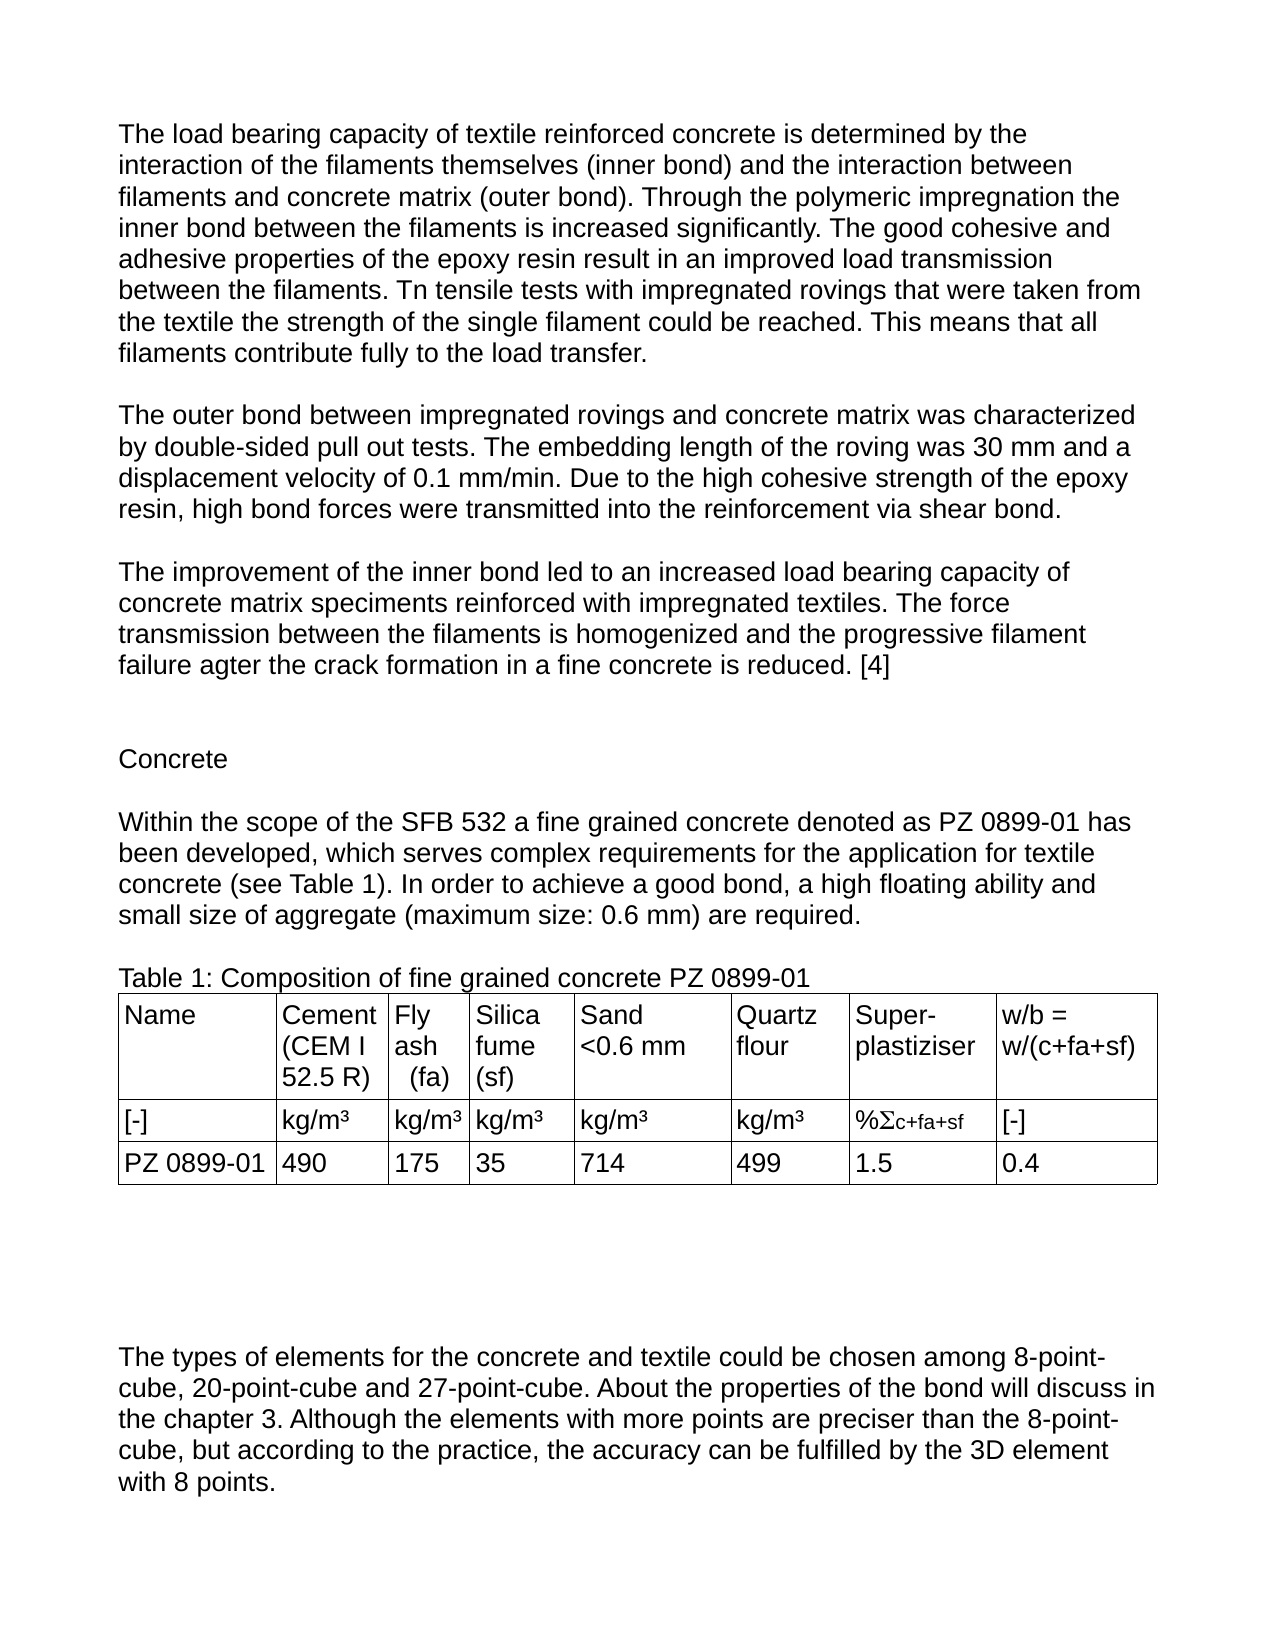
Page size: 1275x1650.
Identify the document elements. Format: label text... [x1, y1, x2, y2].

table_header Super- plastiziser [850, 994, 996, 1098]
table_cell PZ 0899-01 [119, 1142, 276, 1184]
table_header Sand <0.6 mm [575, 994, 731, 1098]
table_cell kg/m³ [575, 1100, 731, 1141]
table_header Fly ash (fa) [389, 994, 469, 1098]
table_cell kg/m³ [389, 1100, 469, 1141]
table_cell kg/m³ [732, 1100, 849, 1141]
table_cell 714 [575, 1142, 731, 1184]
table_cell [-] [119, 1100, 276, 1141]
table_cell 1.5 [850, 1142, 996, 1184]
table_header Name [119, 994, 276, 1098]
text Table 1: Composition of fine grained concrete PZ 0899-01 [118, 962, 1157, 993]
table_cell 0.4 [997, 1142, 1157, 1184]
table_header w/b = w/(c+fa+sf) [997, 994, 1157, 1098]
table_header Silica fume (sf) [470, 994, 574, 1098]
text Within the scope of the SFB 532 a fine grained concrete denoted as PZ 0899-01 has been developed, which serves complex requirements for the application for textile concrete (see Table 1). In order to achieve a good bond, a high floating ability and small size of aggregate (maximum size: 0.6 mm) are required. [118, 806, 1157, 931]
text The outer bond between impregnated rovings and concrete matrix was characterized by double-sided pull out tests. The embedding length of the roving was 30 mm and a displacement velocity of 0.1 mm/min. Due to the high cohesive strength of the epoxy resin, high bond forces were transmitted into the reinforcement via shear bond. [118, 399, 1157, 524]
table_header Quartz flour [732, 994, 849, 1098]
table_cell 175 [389, 1142, 469, 1184]
text The types of elements for the concrete and textile could be chosen among 8-point-cube, 20-point-cube and 27-point-cube. About the properties of the bond will discuss in the chapter 3. Although the elements with more points are preciser than the 8-point-cube, but according to the practice, the accuracy can be fulfilled by the 3D element with 8 points. [118, 1341, 1157, 1497]
table_header Cement (CEM I 52.5 R) [277, 994, 388, 1098]
table_cell [-] [997, 1100, 1157, 1141]
table_cell 499 [732, 1142, 849, 1184]
text The improvement of the inner bond led to an increased load bearing capacity of concrete matrix speciments reinforced with impregnated textiles. The force transmission between the filaments is homogenized and the progressive filament failure agter the crack formation in a fine concrete is reduced. [4] [118, 556, 1157, 681]
text Concrete [118, 743, 1157, 774]
table_cell kg/m³ [470, 1100, 574, 1141]
table_cell 35 [470, 1142, 574, 1184]
text The load bearing capacity of textile reinforced concrete is determined by the interaction of the filaments themselves (inner bond) and the interaction between filaments and concrete matrix (outer bond). Through the polymeric impregnation the inner bond between the filaments is increased significantly. The good cohesive and adhesive properties of the epoxy resin result in an improved load transmission between the filaments. Tn tensile tests with impregnated rovings that were taken from the textile the strength of the single filament could be reached. This means that all filaments contribute fully to the load transfer. [118, 118, 1157, 368]
table_cell 490 [277, 1142, 388, 1184]
table_cell kg/m³ [277, 1100, 388, 1141]
table_cell %Sc+fa+sf [850, 1100, 996, 1141]
